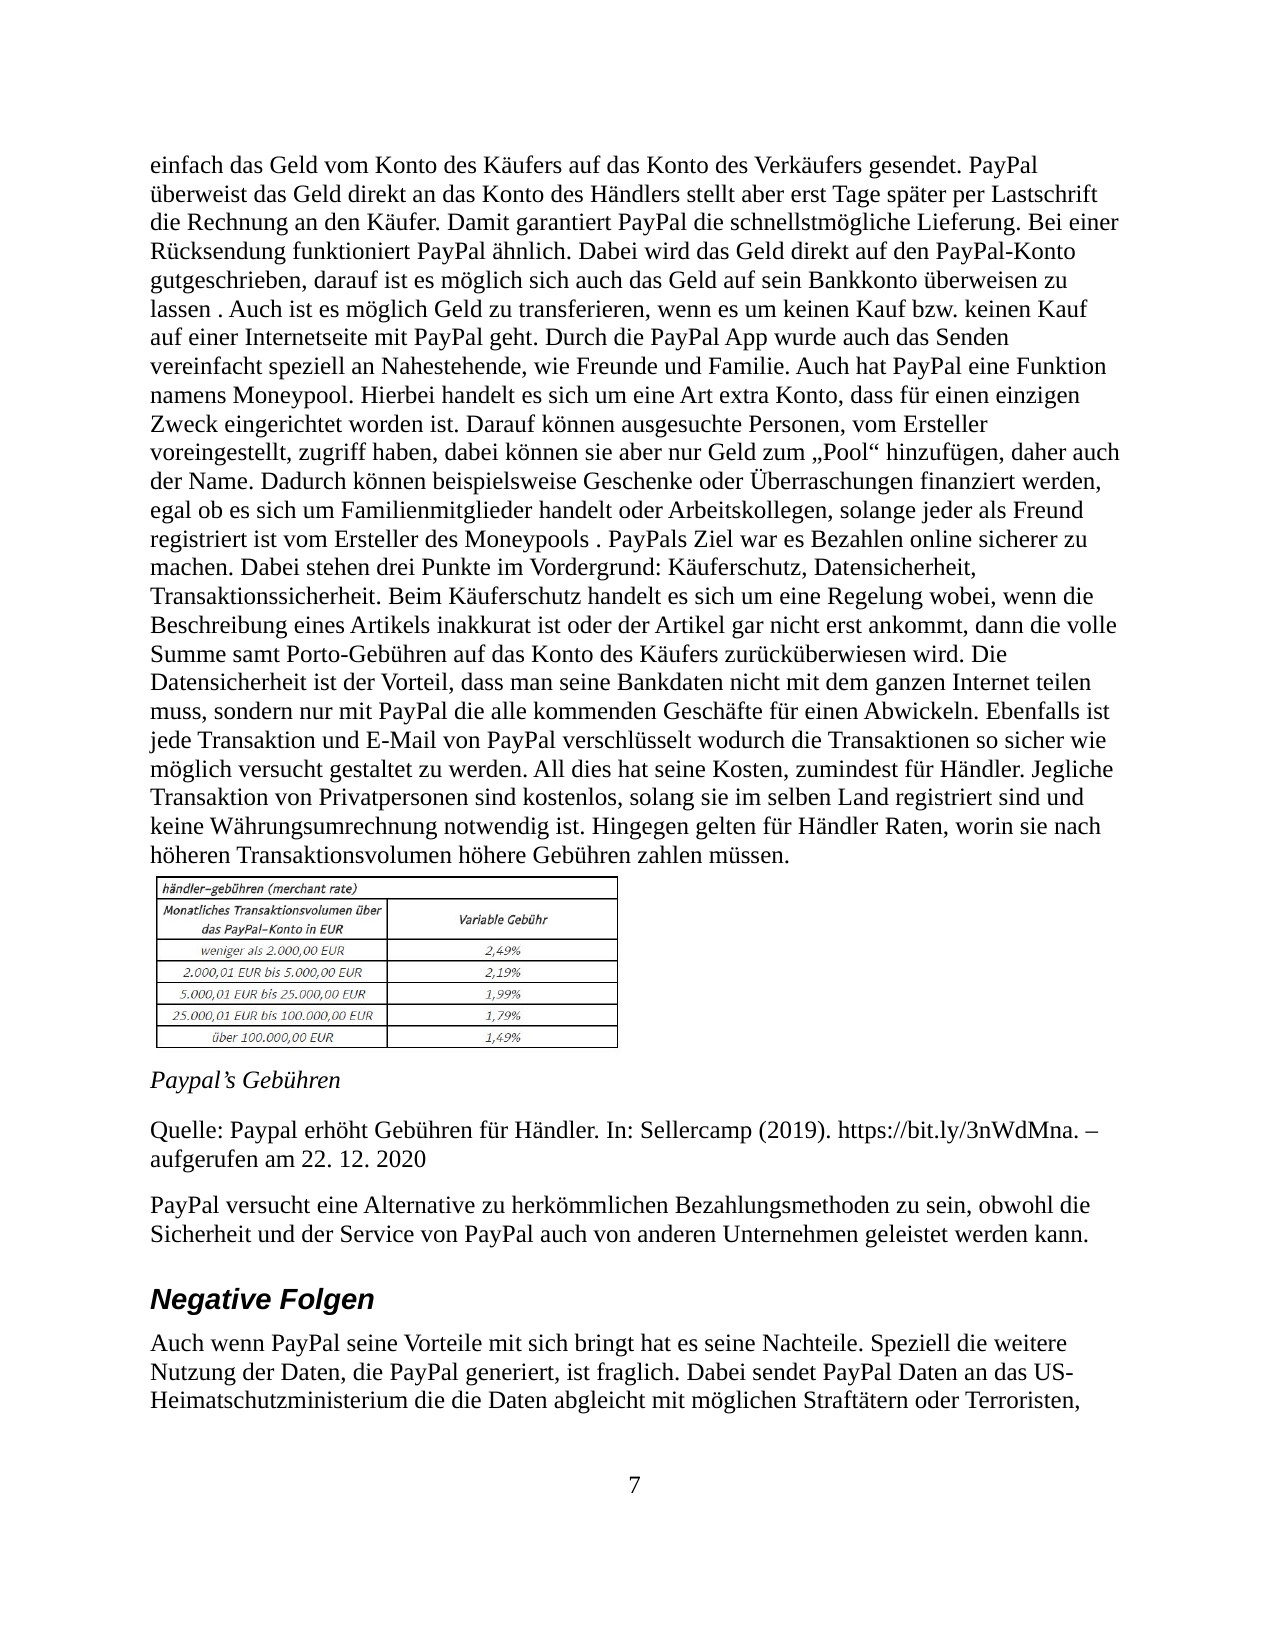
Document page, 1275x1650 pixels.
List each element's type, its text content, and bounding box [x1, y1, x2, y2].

text PayPal versucht eine Alternative zu herkömmlichen Bezahlungsmethoden zu sein, obwohl die Sicherheit und der Service von PayPal auch von anderen Unternehmen geleistet werden kann. [150, 1190, 1125, 1248]
subtitle Negative Folgen [150, 1282, 1125, 1315]
text Paypal’s Gebühren [150, 1065, 1125, 1093]
text Quelle: Paypal erhöht Gebühren für Händler. In: Sellercamp (2019). https://bit.ly/3nWdMna. – aufgerufen am 22. 12. 2020 [150, 1115, 1125, 1172]
text Auch wenn PayPal seine Vorteile mit sich bringt hat es seine Nachteile. Speziell die weitere Nutzung der Daten, die PayPal generiert, ist fraglich. Dabei sendet PayPal Daten an das US-Heimatschutzministerium die die Daten abgleicht mit möglichen Straftätern oder Terroristen, [150, 1328, 1125, 1414]
text einfach das Geld vom Konto des Käufers auf das Konto des Verkäufers gesendet. PayPal überweist das Geld direkt an das Konto des Händlers stellt aber erst Tage später per Lastschrift die Rechnung an den Käufer. Damit garantiert PayPal die schnellstmögliche Lieferung. Bei einer Rücksendung funktioniert PayPal ähnlich. Dabei wird das Geld direkt auf den PayPal-Konto gutgeschrieben, darauf ist es möglich sich auch das Geld auf sein Bankkonto überweisen zu lassen . Auch ist es möglich Geld zu transferieren, wenn es um keinen Kauf bzw. keinen Kauf auf einer Internetseite mit PayPal geht. Durch die PayPal App wurde auch das Senden vereinfacht speziell an Nahestehende, wie Freunde und Familie. Auch hat PayPal eine Funktion namens Moneypool. Hierbei handelt es sich um eine Art extra Konto, dass für einen einzigen Zweck eingerichtet worden ist. Darauf können ausgesuchte Personen, vom Ersteller voreingestellt, zugriff haben, dabei können sie aber nur Geld zum „Pool“ hinzufügen, daher auch der Name. Dadurch können beispielsweise Geschenke oder Überraschungen finanziert werden, egal ob es sich um Familienmitglieder handelt oder Arbeitskollegen, solange jeder als Freund registriert ist vom Ersteller des Moneypools . PayPals Ziel war es Bezahlen online sicherer zu machen. Dabei stehen drei Punkte im Vordergrund: Käuferschutz, Datensicherheit, Transaktionssicherheit. Beim Käuferschutz handelt es sich um eine Regelung wobei, wenn die Beschreibung eines Artikels inakkurat ist oder der Artikel gar nicht erst ankommt, dann die volle Summe samt Porto-Gebühren auf das Konto des Käufers zurücküberwiesen wird. Die Datensicherheit ist der Vorteil, dass man seine Bankdaten nicht mit dem ganzen Internet teilen muss, sondern nur mit PayPal die alle kommenden Geschäfte für einen Abwickeln. Ebenfalls ist jede Transaktion und E-Mail von PayPal verschlüsselt wodurch die Transaktionen so sicher wie möglich versucht gestaltet zu werden. All dies hat seine Kosten, zumindest für Händler. Jegliche Transaktion von Privatpersonen sind kostenlos, solang sie im selben Land registriert sind und keine Währungsumrechnung notwendig ist. Hingegen gelten für Händler Raten, worin sie nach höheren Transaktionsvolumen höhere Gebühren zahlen müssen. [150, 150, 1125, 869]
picture [150, 868, 623, 1053]
